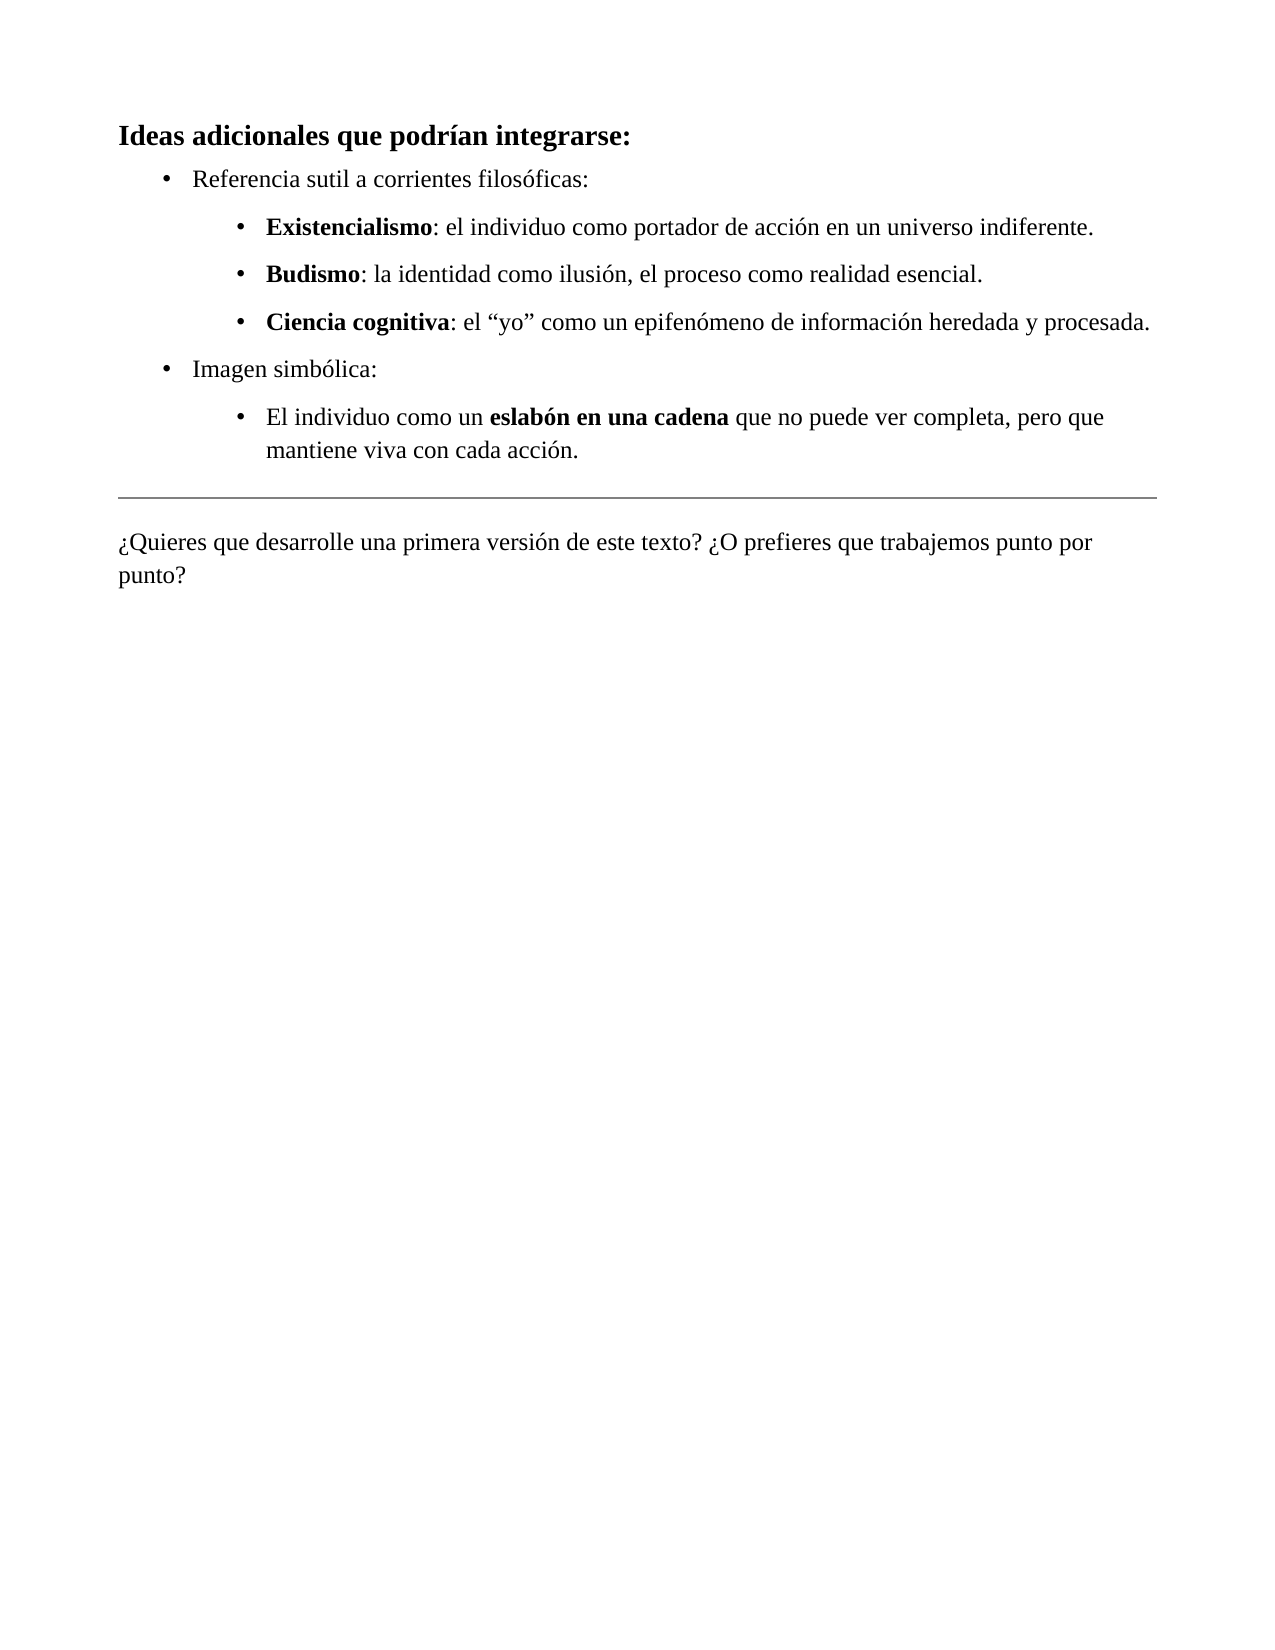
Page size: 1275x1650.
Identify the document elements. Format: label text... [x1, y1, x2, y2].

list Imagen simbólica: [162, 354, 1157, 383]
list El individuo como un eslabón en una cadena que no puede ver completa, pero que mantiene viva con cada acción. [236, 402, 1157, 464]
subtitle Ideas adicionales que podrían integrarse: [118, 118, 1157, 152]
list Referencia sutil a corrientes filosóficas: [162, 164, 1157, 193]
list Ciencia cognitiva: el “yo” como un epifenómeno de información heredada y procesada. [236, 307, 1157, 336]
text ¿Quieres que desarrolle una primera versión de este texto? ¿O prefieres que trabajemos punto por punto? [118, 527, 1157, 589]
list Existencialismo: el individuo como portador de acción en un universo indiferente. [236, 212, 1157, 241]
list Budismo: la identidad como ilusión, el proceso como realidad esencial. [236, 259, 1157, 288]
